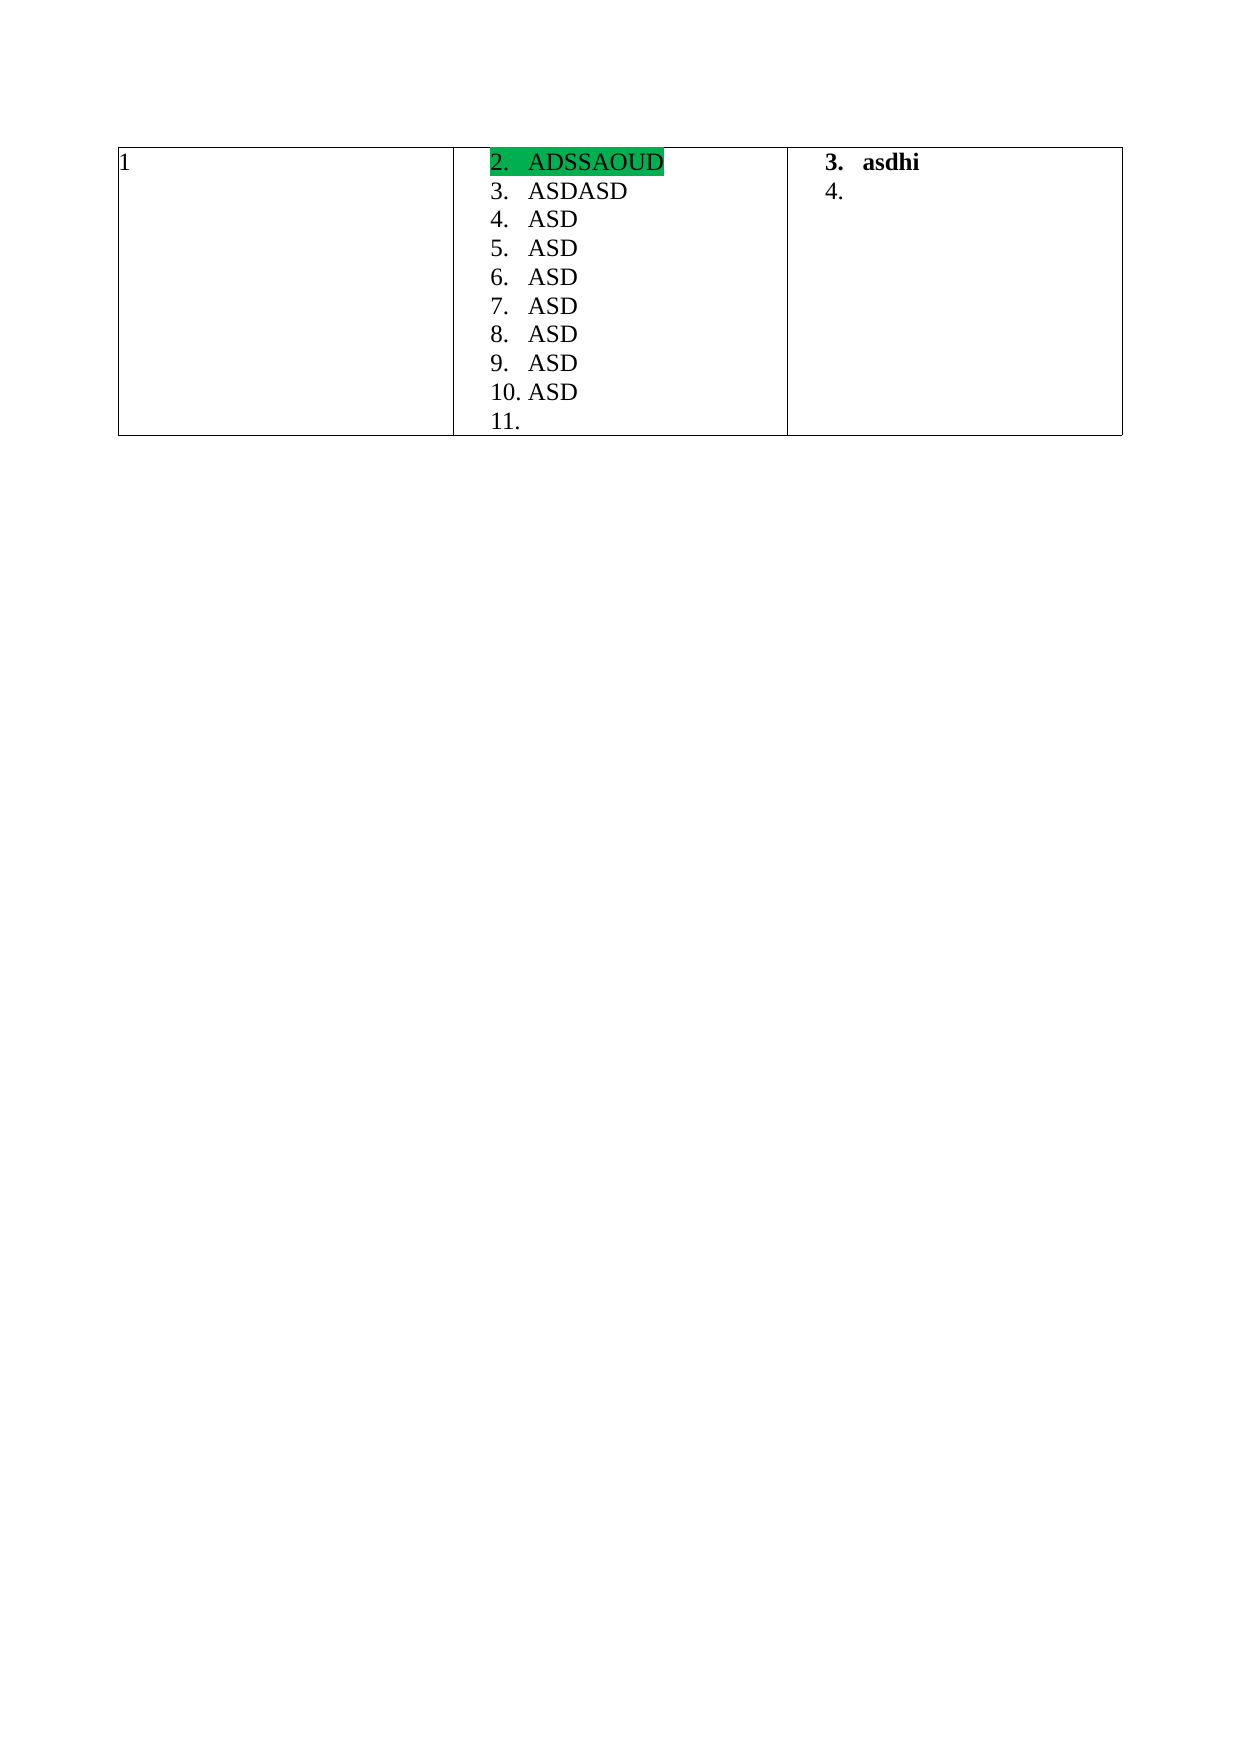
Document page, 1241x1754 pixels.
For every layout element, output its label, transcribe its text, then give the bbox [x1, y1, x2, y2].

table_header asdhi [788, 148, 1122, 434]
table_header ADSSAOUD ASDASD ASD ASD ASD ASD ASD ASD ASD [454, 148, 787, 434]
table_header 1 [119, 148, 453, 434]
